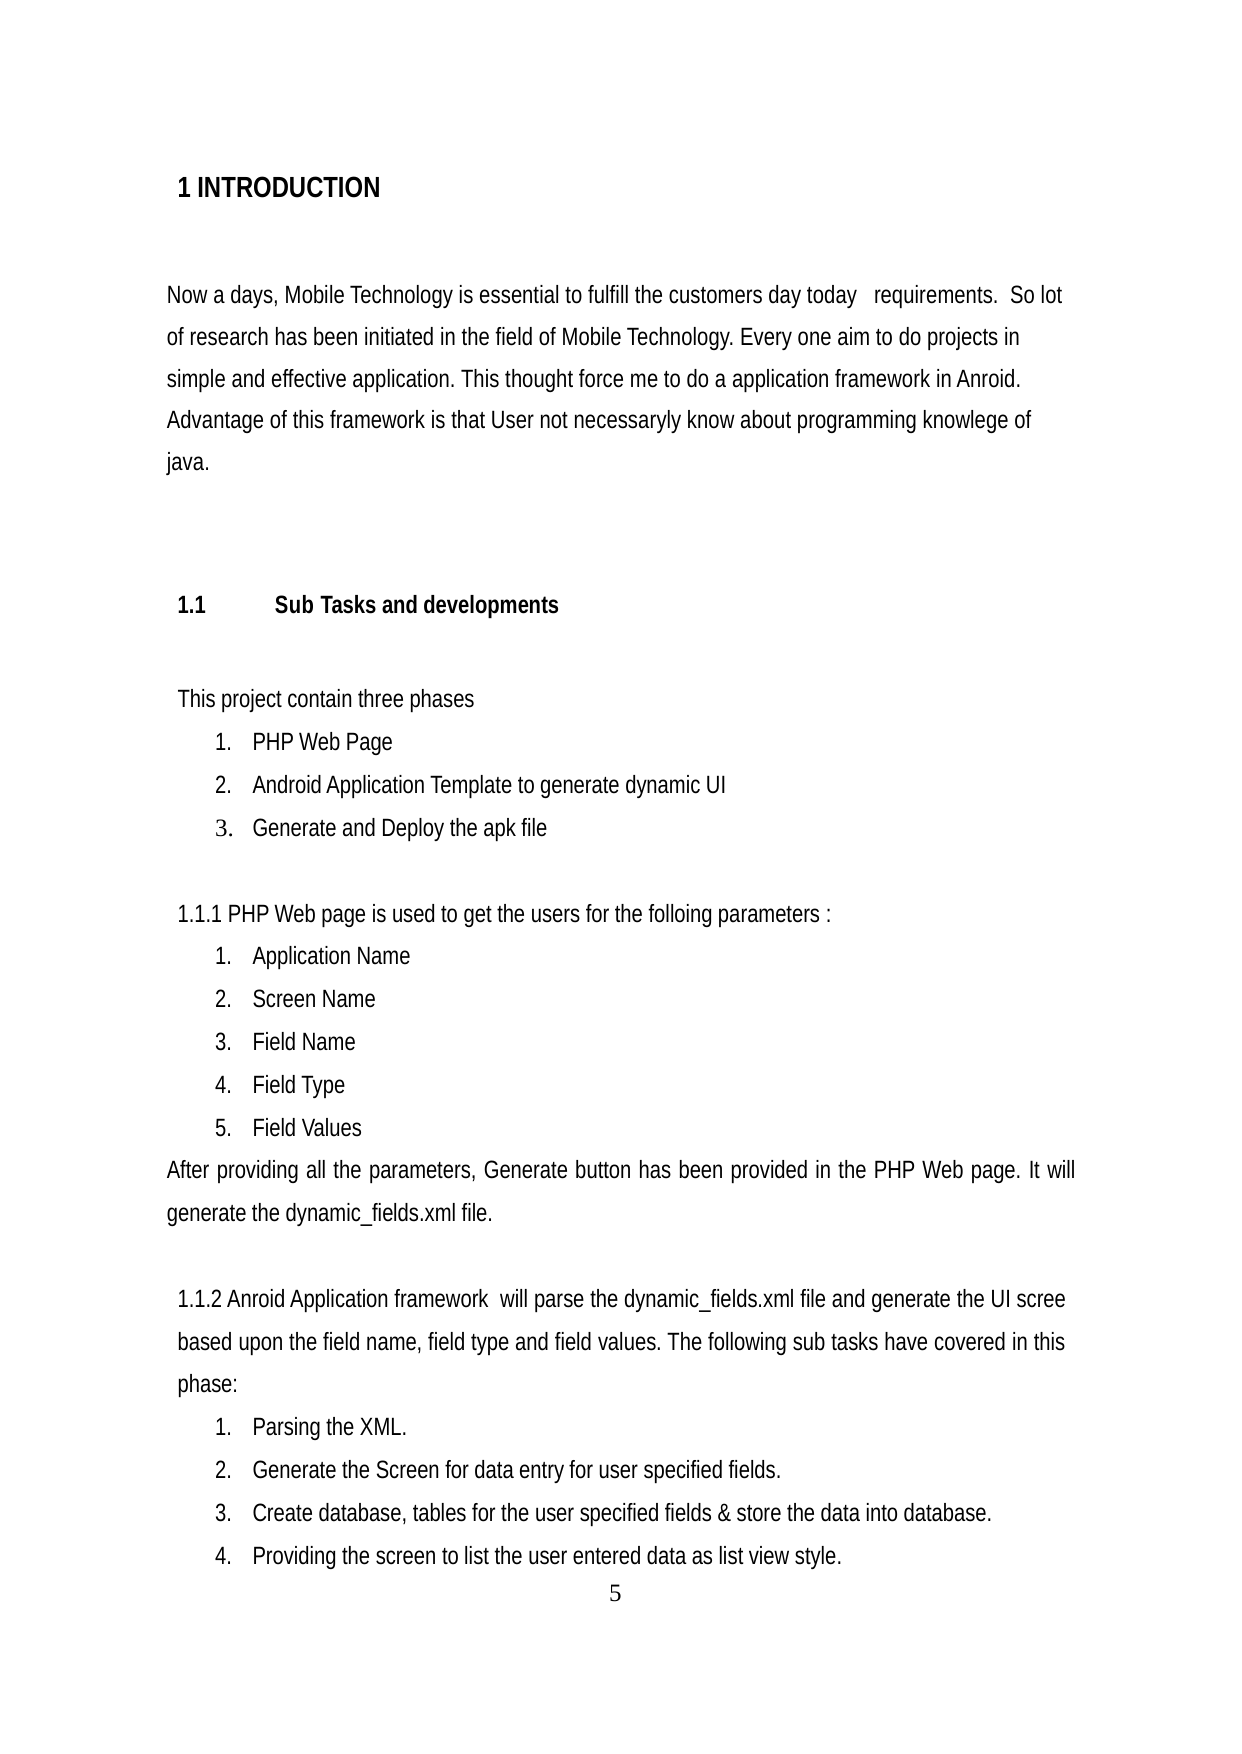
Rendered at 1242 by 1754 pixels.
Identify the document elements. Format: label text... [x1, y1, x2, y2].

list Field Values [215, 1113, 1077, 1141]
list Create database, tables for the user specified fields & store the data into database. [215, 1498, 1077, 1527]
list Providing the screen to list the user entered data as list view style. [215, 1541, 1077, 1569]
text simple and effective application. This thought force me to do a application framework in Anroid. [167, 370, 1077, 391]
text This project contain three phases [177, 684, 1068, 713]
list PHP Web Page [215, 727, 1077, 756]
list Generate the Screen for data entry for user specified fields. [215, 1455, 1077, 1484]
text Advantage of this framework is that User not necessaryly know about programming knowlege of [167, 412, 1077, 433]
list Android Application Template to generate dynamic UI [215, 770, 1077, 799]
text 1.1.2 Anroid Application framework will parse the dynamic_fields.xml file and generate the UI scree based upon the field name, field type and field values. The following sub tasks have covered in this phase: [177, 1284, 1068, 1398]
list Field Name [215, 1027, 1077, 1056]
text 1.1 Sub Tasks and developments [177, 590, 562, 619]
text After providing all the parameters, Generate button has been provided in the PHP Web page. It will generate the dynamic_fields.xml file. [167, 1155, 1077, 1227]
list Screen Name [215, 984, 1077, 1013]
list Field Type [215, 1070, 1077, 1098]
text Now a days, Mobile Technology is essential to fulfill the customers day today requirements. So lot [167, 287, 1077, 308]
text of research has been initiated in the field of Mobile Technology. Every one aim to do projects in [167, 329, 1077, 349]
list Application Name [215, 941, 1077, 970]
text 1 INTRODUCTION [177, 170, 387, 204]
list Generate and Deploy the apk file [215, 813, 1077, 842]
text 1.1.1 PHP Web page is used to get the users for the folloing parameters : [177, 898, 1068, 927]
list Parsing the XML. [215, 1412, 1077, 1441]
text java. [167, 454, 1077, 474]
